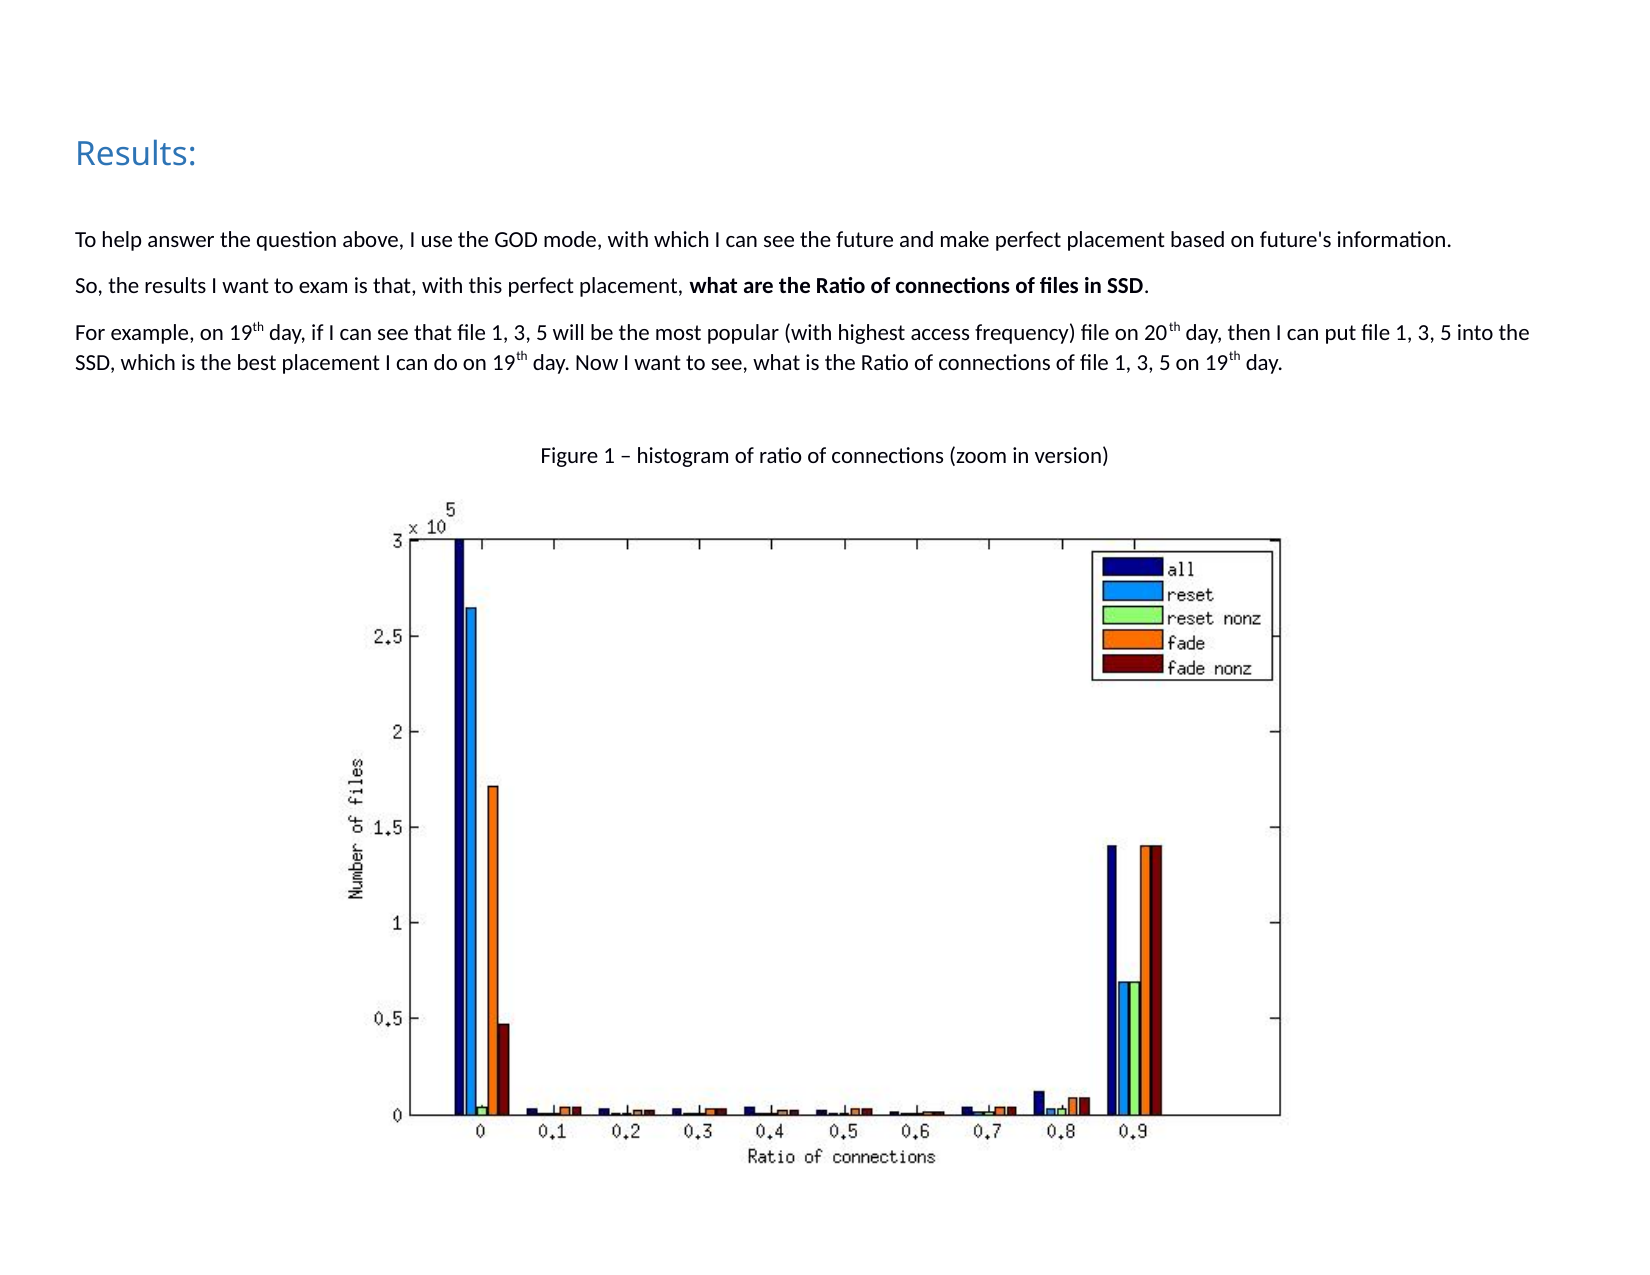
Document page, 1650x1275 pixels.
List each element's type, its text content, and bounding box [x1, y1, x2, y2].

subtitle Results: [75, 130, 1575, 175]
text So, the results I want to exam is that, with this perfect placement, what are the Ratio of connections of files in SSD. [75, 272, 1575, 299]
text For example, on 19th day, if I can see that file 1, 3, 5 will be the most popular (with highest access frequency) file on 20th day, then I can put file 1, 3, 5 into the SSD, which is the best placement I can do on 19th day. Now I want to see, what is the Ratio of connections of file 1, 3, 5 on 19th day. [75, 318, 1575, 376]
text Figure 1 – histogram of ratio of connections (zoom in version) [75, 441, 1575, 469]
picture [265, 487, 1386, 1193]
text To help answer the question above, I use the GOD mode, with which I can see the future and make perfect placement based on future's information. [75, 225, 1575, 253]
